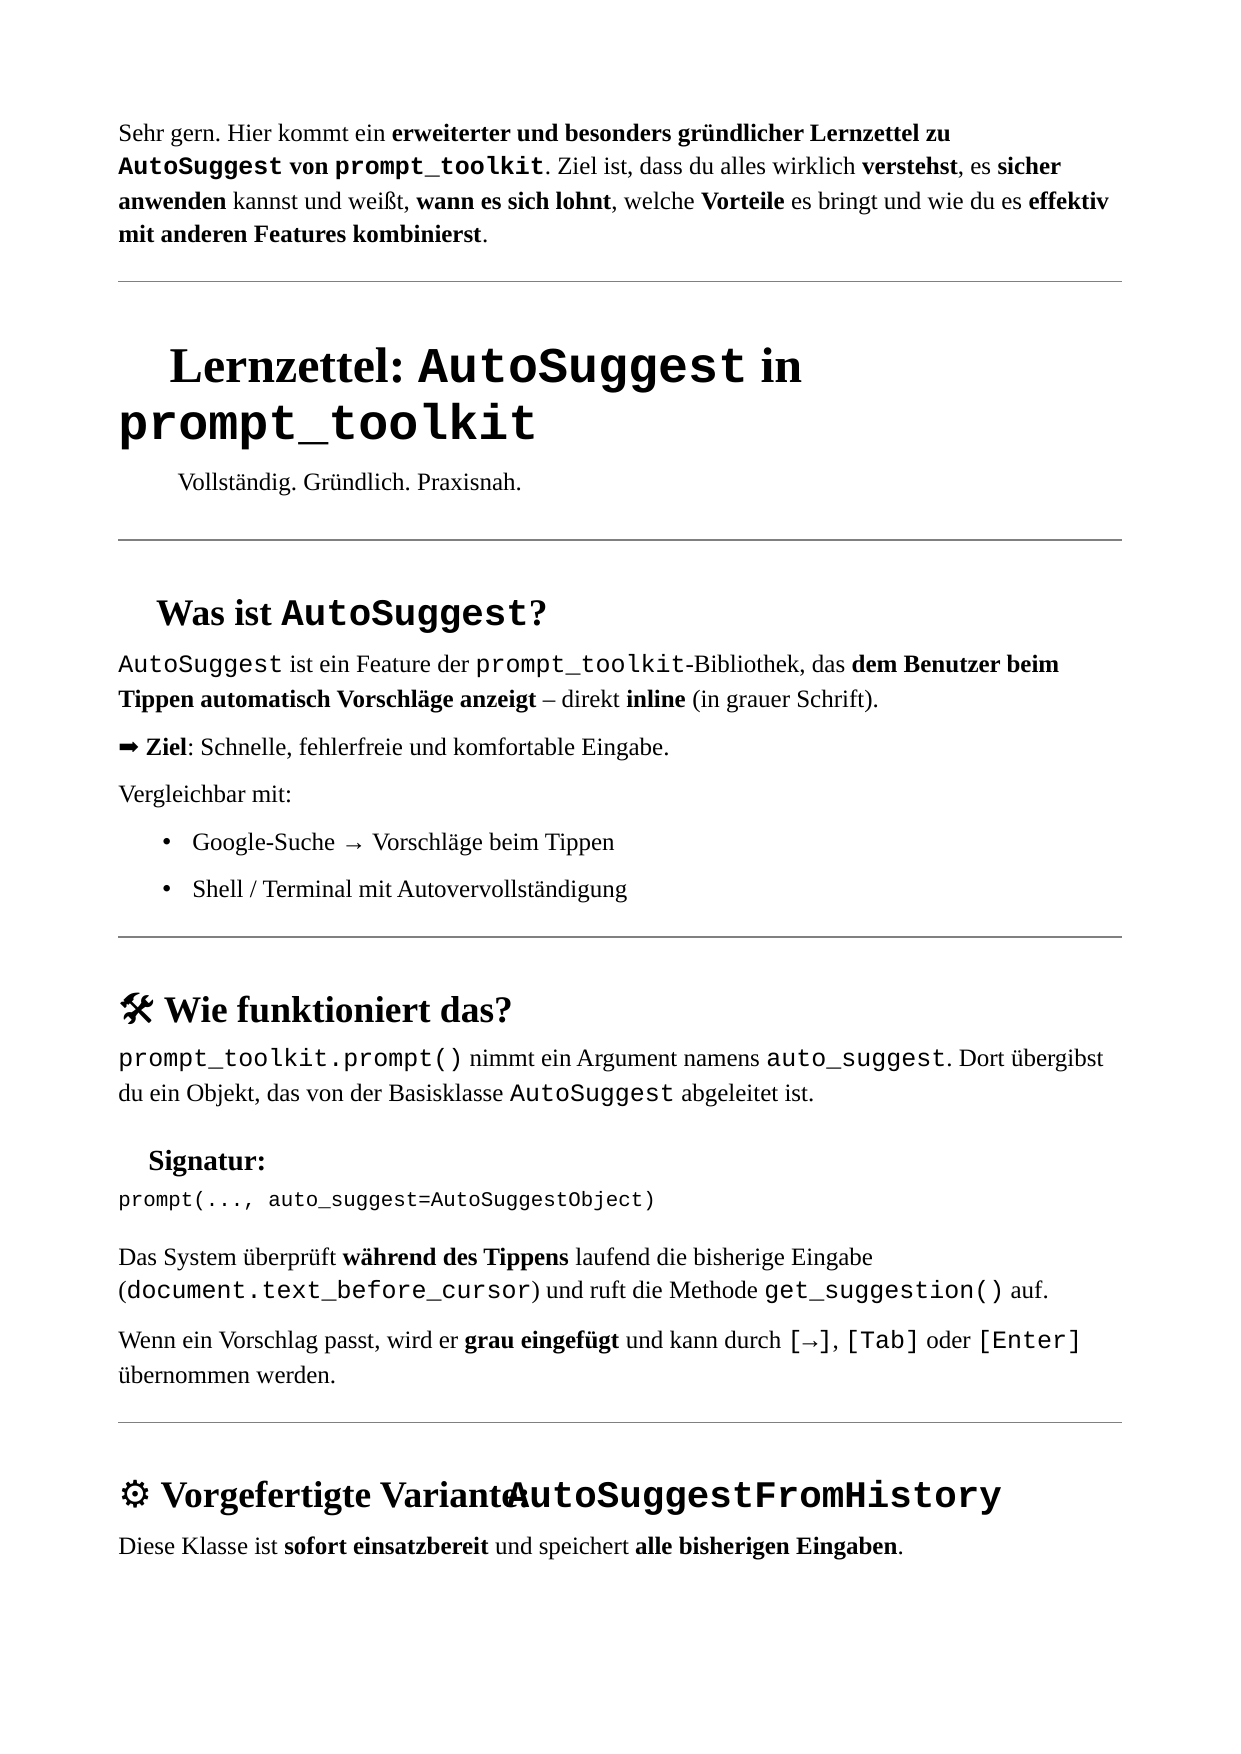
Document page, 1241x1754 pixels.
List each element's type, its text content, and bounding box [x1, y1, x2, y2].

list Shell / Terminal mit Autovervollständigung [162, 874, 1122, 903]
text Wenn ein Vorschlag passt, wird er grau eingefügt und kann durch [→], [Tab] oder [Enter] übernommen werden. [118, 1325, 1122, 1389]
subtitle 🧠 Was ist AutoSuggest? [118, 590, 1122, 637]
text Diese Klasse ist sofort einsatzbereit und speichert alle bisherigen Eingaben. [118, 1531, 1122, 1560]
text Vergleichbar mit: [118, 779, 1122, 808]
text Vollständig. Gründlich. Praxisnah. [177, 467, 1063, 496]
subtitle 🛠️ Wie funktioniert das? [118, 987, 1122, 1030]
subtitle ⚙️ Vorgefertigte Variante: AutoSuggestFromHistory [118, 1473, 1122, 1519]
text AutoSuggest ist ein Feature der prompt_toolkit-Bibliothek, das dem Benutzer beim Tippen automatisch Vorschläge anzeigt – direkt inline (in grauer Schrift). [118, 649, 1122, 713]
subtitle 📘 Lernzettel: AutoSuggest in prompt_toolkit [118, 336, 1122, 454]
text prompt_toolkit.prompt() nimmt ein Argument namens auto_suggest. Dort übergibst du ein Objekt, das von der Basisklasse AutoSuggest abgeleitet ist. [118, 1043, 1122, 1109]
subtitle 📌 Signatur: [118, 1143, 1122, 1176]
text Das System überprüft während des Tippens laufend die bisherige Eingabe (document.text_before_cursor) und ruft die Methode get_suggestion() auf. [118, 1242, 1122, 1306]
text prompt(..., auto_suggest=AutoSuggestObject) [118, 1189, 1122, 1212]
text ➡️ Ziel: Schnelle, fehlerfreie und komfortable Eingabe. [118, 732, 1122, 761]
list Google-Suche → Vorschläge beim Tippen [162, 827, 1122, 856]
text Sehr gern. Hier kommt ein erweiterter und besonders gründlicher Lernzettel zu AutoSuggest von prompt_toolkit. Ziel ist, dass du alles wirklich verstehst, es sicher anwenden kannst und weißt, wann es sich lohnt, welche Vorteile es bringt und wie du es effektiv mit anderen Features kombinierst. [118, 118, 1122, 248]
